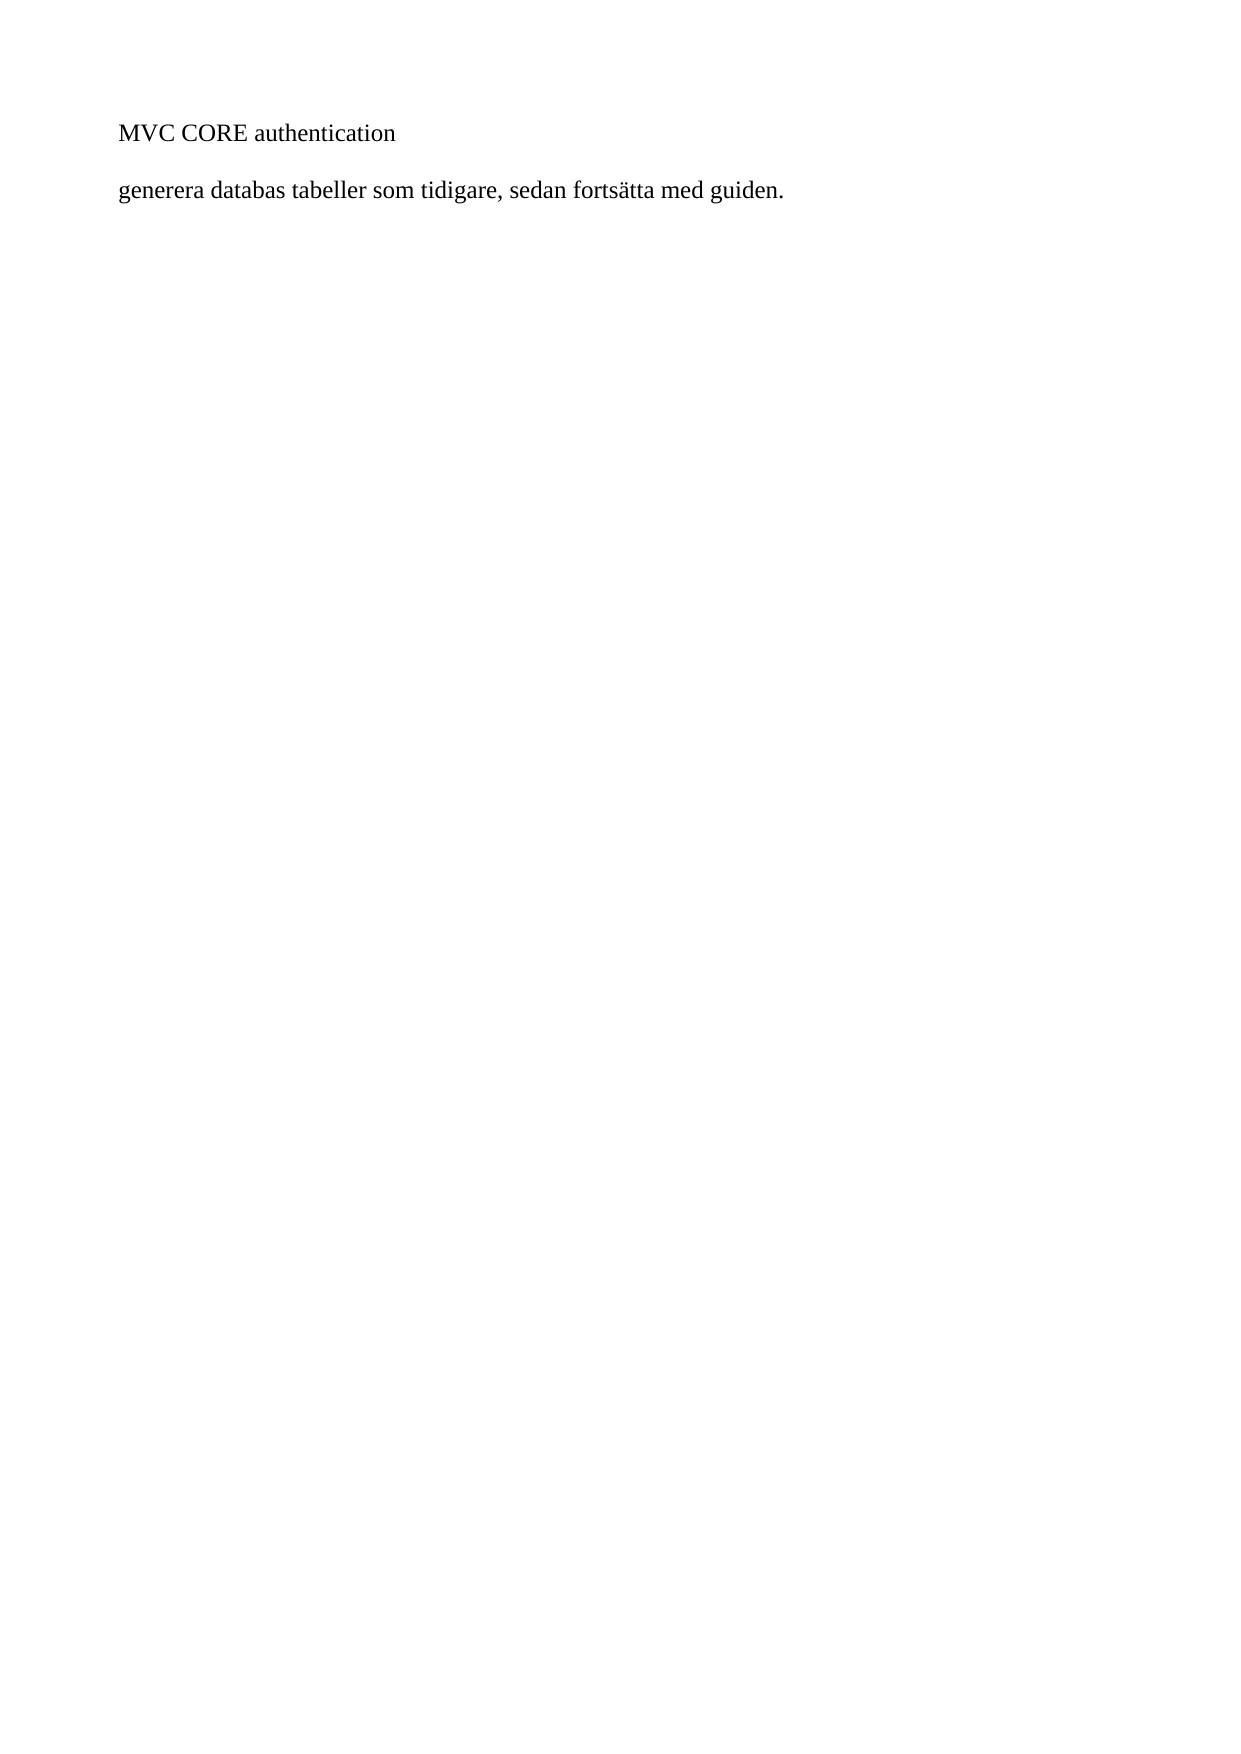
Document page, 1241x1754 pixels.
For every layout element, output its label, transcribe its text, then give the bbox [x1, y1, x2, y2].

text generera databas tabeller som tidigare, sedan fortsätta med guiden. [118, 176, 1122, 204]
text MVC CORE authentication [118, 118, 1122, 147]
